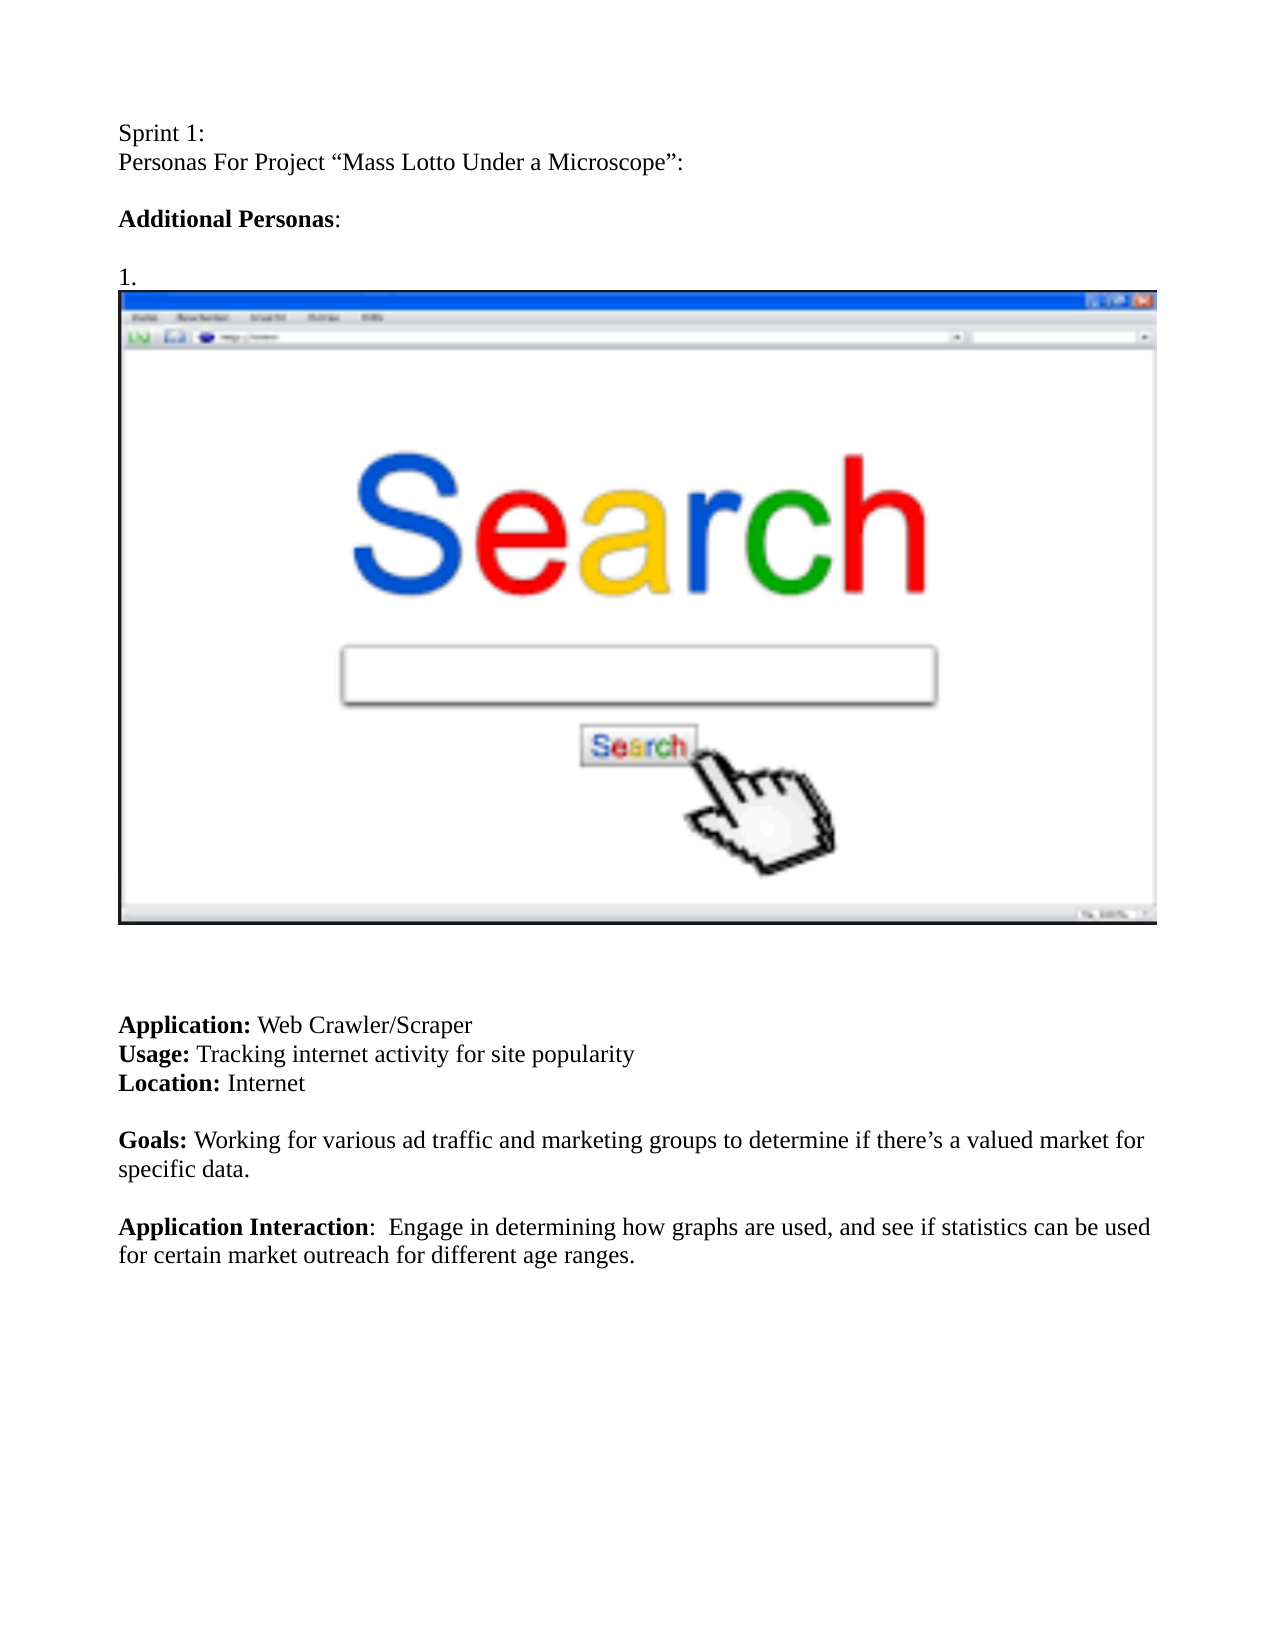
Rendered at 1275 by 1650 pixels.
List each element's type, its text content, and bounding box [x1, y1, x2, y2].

text Location: Internet [118, 1068, 1157, 1097]
text Personas For Project “Mass Lotto Under a Microscope”: [118, 147, 1157, 176]
text Additional Personas: [118, 204, 1157, 233]
text Application: Web Crawler/Scraper [118, 1010, 1157, 1039]
text 1. [118, 262, 1157, 290]
text Application Interaction: Engage in determining how graphs are used, and see if statistics can be used for certain market outreach for different age ranges. [118, 1212, 1157, 1269]
text Sprint 1: [118, 118, 1157, 147]
picture [118, 290, 1157, 925]
text Usage: Tracking internet activity for site popularity [118, 1039, 1157, 1068]
text Goals: Working for various ad traffic and marketing groups to determine if there’s a valued market for specific data. [118, 1125, 1157, 1183]
